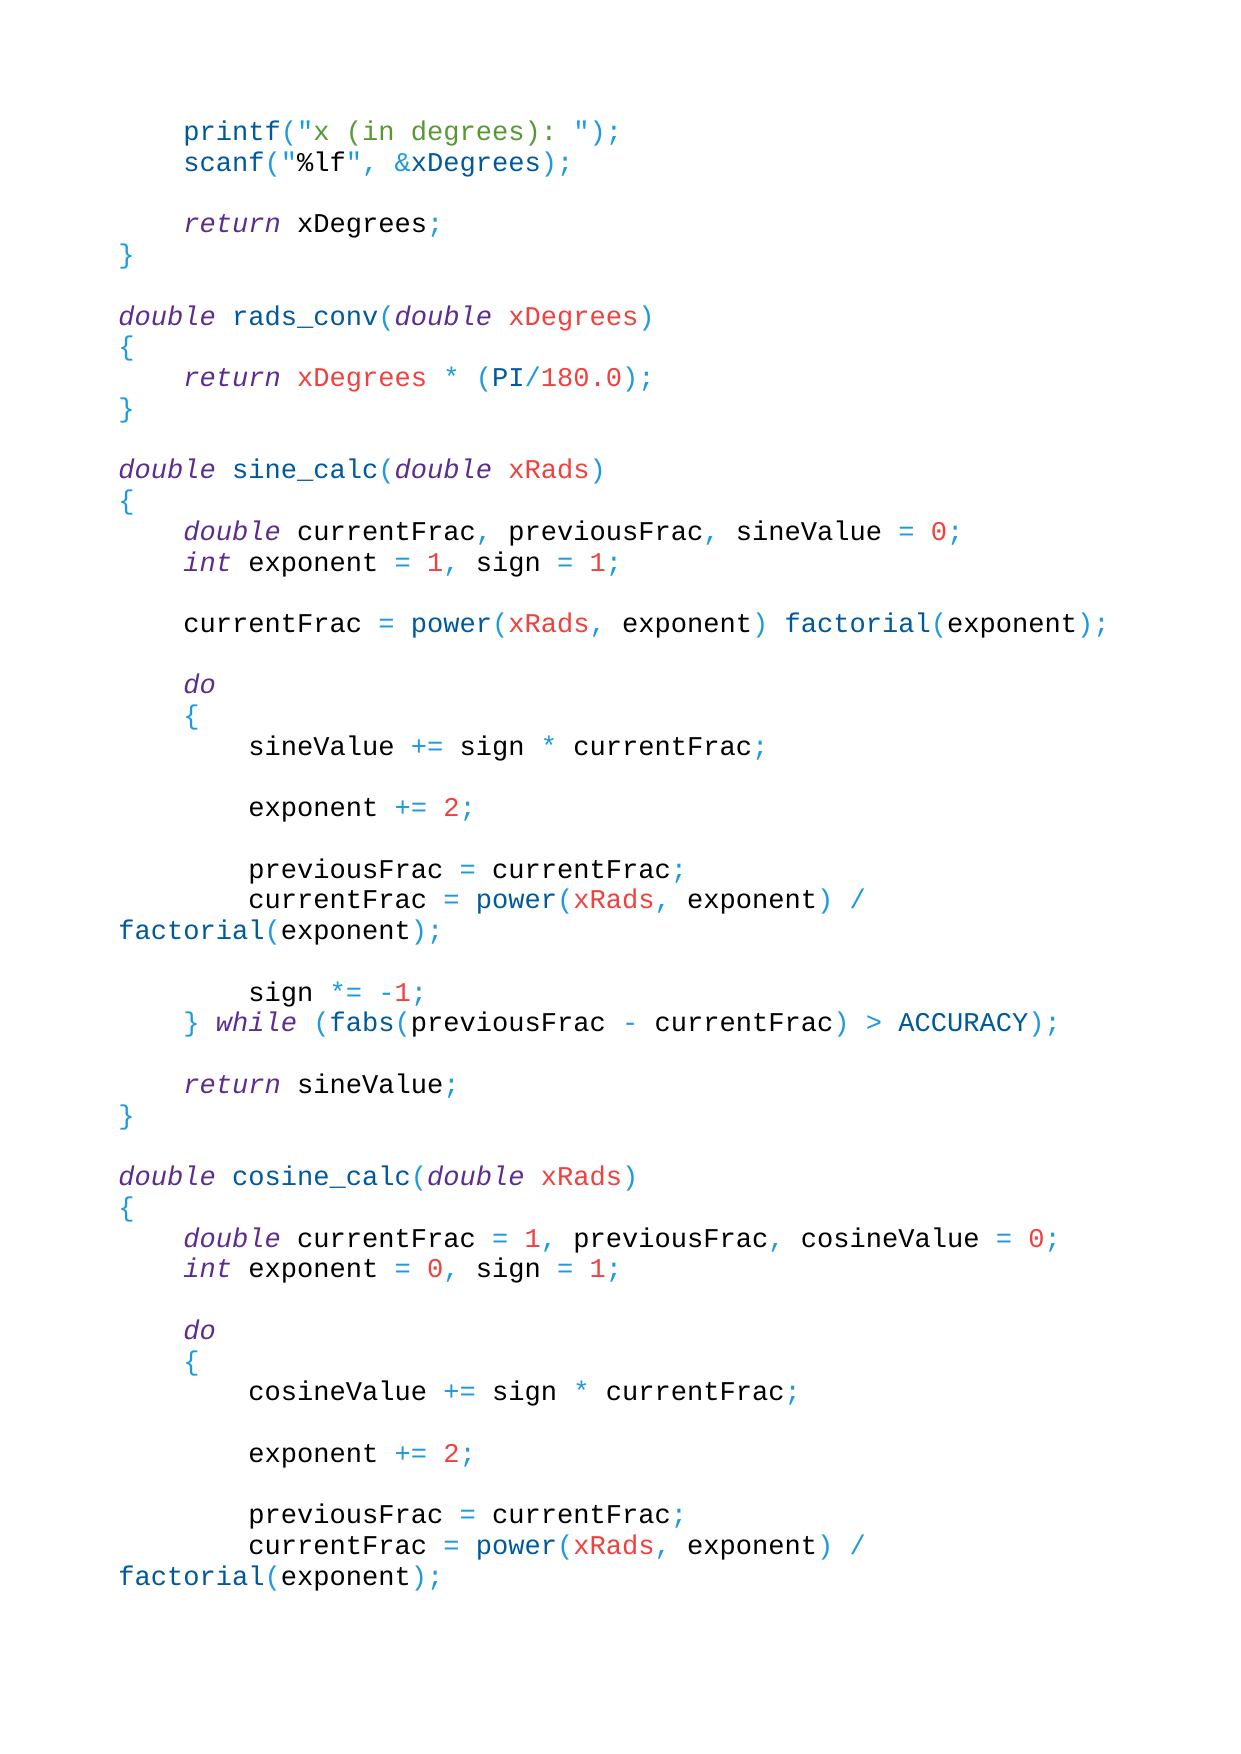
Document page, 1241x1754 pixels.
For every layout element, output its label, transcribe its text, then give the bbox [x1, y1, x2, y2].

text double currentFrac = 1, previousFrac, cosineValue = 0; [118, 1224, 1122, 1255]
text { [118, 333, 1122, 364]
text exponent += 2; [118, 1439, 1122, 1470]
text double currentFrac, previousFrac, sineValue = 0; [118, 518, 1122, 548]
text } [118, 241, 1122, 272]
text printf("x (in degrees): "); [118, 118, 1122, 149]
text double cosine_calc(double xRads) [118, 1163, 1122, 1194]
text { [118, 1347, 1122, 1378]
text } [118, 395, 1122, 425]
text return xDegrees * (PI/180.0); [118, 364, 1122, 395]
text { [118, 1194, 1122, 1224]
text scanf("%lf", &xDegrees); [118, 149, 1122, 179]
text currentFrac = power(xRads, exponent) factorial(exponent); [118, 610, 1122, 641]
text double rads_conv(double xDegrees) [118, 302, 1122, 333]
text do [118, 1317, 1122, 1347]
text previousFrac = currentFrac; [118, 1501, 1122, 1532]
text exponent += 2; [118, 794, 1122, 825]
text return xDegrees; [118, 210, 1122, 241]
text previousFrac = currentFrac; [118, 856, 1122, 886]
text do [118, 671, 1122, 702]
text sign *= -1; [118, 978, 1122, 1009]
text sineValue += sign * currentFrac; [118, 733, 1122, 763]
text cosineValue += sign * currentFrac; [118, 1378, 1122, 1409]
text { [118, 702, 1122, 733]
text int exponent = 1, sign = 1; [118, 548, 1122, 579]
text double sine_calc(double xRads) [118, 456, 1122, 487]
text return sineValue; [118, 1071, 1122, 1101]
text int exponent = 0, sign = 1; [118, 1255, 1122, 1286]
text { [118, 487, 1122, 518]
text currentFrac = power(xRads, exponent) / factorial(exponent); [118, 886, 1122, 948]
text currentFrac = power(xRads, exponent) / factorial(exponent); [118, 1532, 1122, 1593]
text } [118, 1101, 1122, 1132]
text } while (fabs(previousFrac - currentFrac) > ACCURACY); [118, 1009, 1122, 1040]
